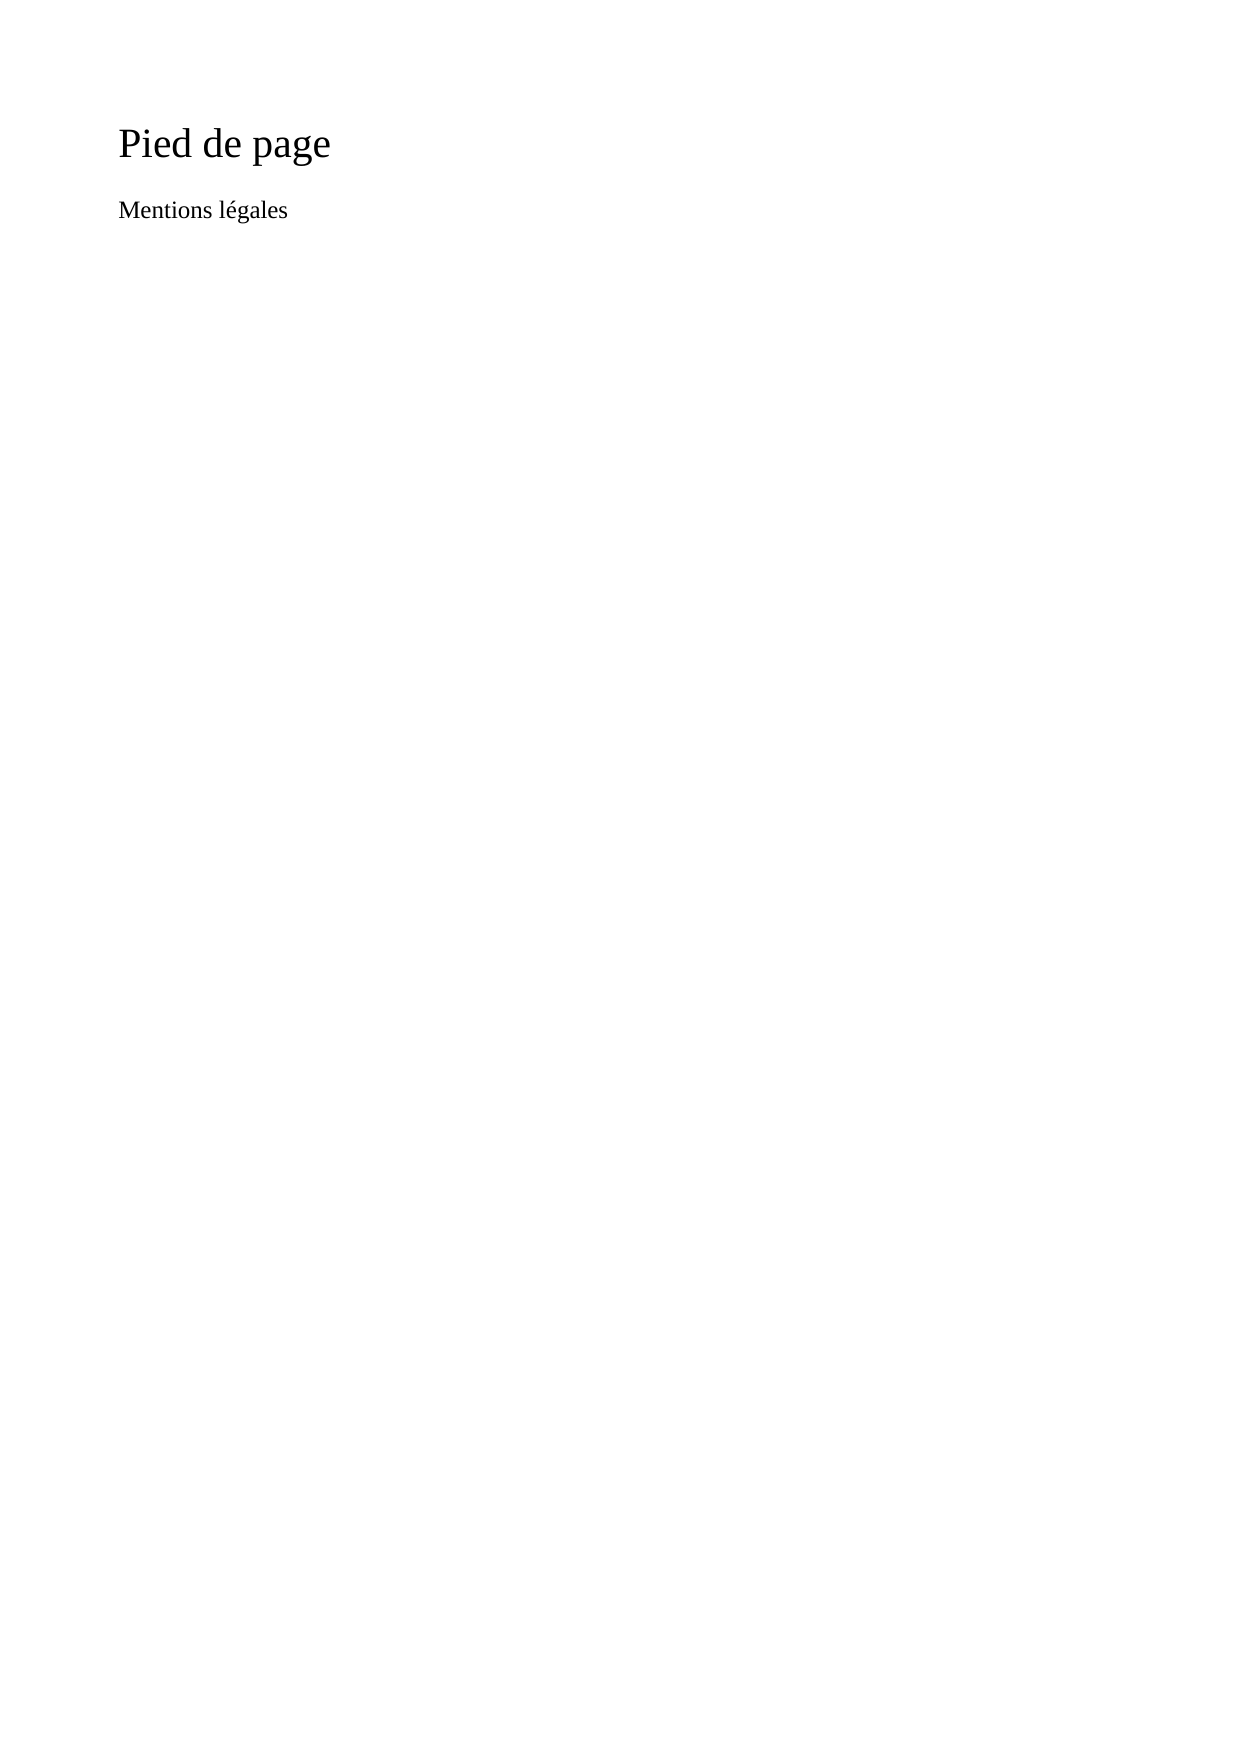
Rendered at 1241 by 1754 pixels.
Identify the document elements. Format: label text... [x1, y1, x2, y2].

text Pied de page [118, 118, 1122, 166]
text Mentions légales [118, 195, 1122, 223]
